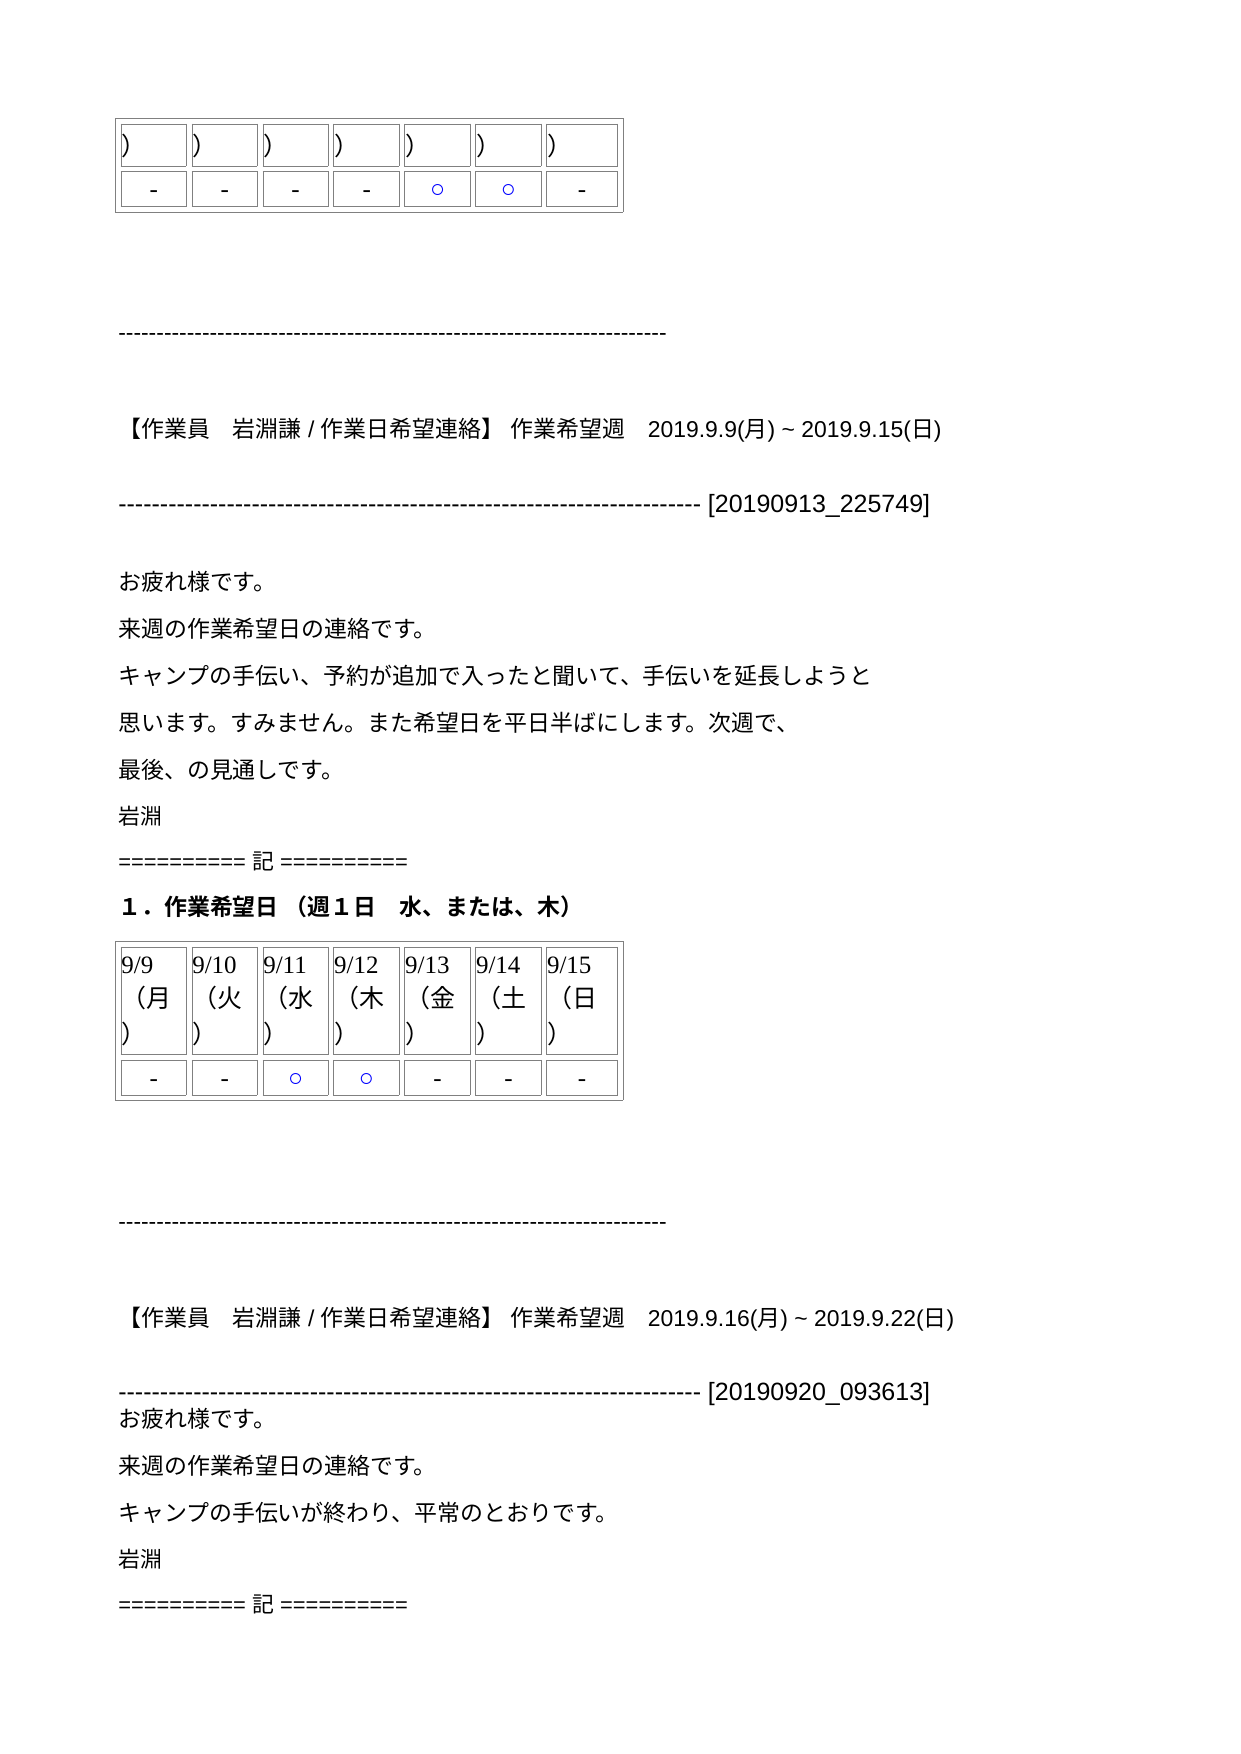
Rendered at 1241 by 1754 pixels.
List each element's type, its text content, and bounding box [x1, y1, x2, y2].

table_cell ○ [260, 1054, 331, 1095]
text ------------------------------------------------------------------------ [118, 319, 1122, 346]
table_cell - [264, 172, 328, 206]
text 【作業員 岩淵謙 / 作業日希望連絡】 作業希望週 2019.9.16(月) ~ 2019.9.22(日) [118, 1305, 1122, 1331]
text 来週の作業希望日の連絡です。 [118, 1453, 1122, 1479]
table_cell - [331, 166, 402, 206]
table_cell - [189, 1054, 260, 1095]
table_header 9/13（金） [402, 942, 473, 1054]
text 【作業員 岩淵謙 / 作業日希望連絡】 作業希望週 2019.9.9(月) ~ 2019.9.15(日) [118, 416, 1122, 443]
table_cell ○ [331, 1054, 402, 1095]
table_header 9/12（木） [331, 942, 402, 1054]
table_header 9/10（火） [189, 942, 260, 1054]
table_header ） [544, 119, 620, 166]
table_cell - [402, 1054, 473, 1095]
table_cell - [476, 1061, 541, 1095]
table_header ） [260, 119, 331, 166]
table_header 9/14（土） [473, 942, 544, 1054]
text 岩淵 [118, 1547, 1122, 1572]
text １．作業希望日 （週１日 水、または、木） [118, 894, 1122, 921]
text ========== 記 ========== [118, 1592, 1122, 1617]
text ---------------------------------------------------------------------- [20190913_225749] [118, 488, 1122, 517]
table_header ） [118, 119, 189, 166]
table_cell - [334, 172, 399, 206]
table_cell - [547, 1061, 617, 1095]
text ========== 記 ========== [118, 849, 1122, 874]
table_header ） [331, 119, 402, 166]
table_header ） [473, 119, 544, 166]
text お疲れ様です。 [118, 1406, 1122, 1432]
table_cell - [260, 166, 331, 206]
table_cell - [122, 172, 186, 206]
text ------------------------------------------------------------------------ [118, 1208, 1122, 1234]
text 来週の作業希望日の連絡です。 [118, 616, 1122, 642]
table_cell - [118, 1054, 189, 1095]
table_header 9/9（月） [118, 942, 189, 1054]
table_cell - [193, 172, 257, 206]
text キャンプの手伝いが終わり、平常のとおりです。 [118, 1500, 1122, 1526]
table_cell - [544, 166, 620, 206]
table_cell - [405, 1061, 470, 1095]
table_cell - [544, 1054, 620, 1095]
text 最後、の見通しです。 [118, 757, 1122, 783]
table_cell ○ [402, 166, 473, 206]
table_cell - [122, 1061, 186, 1095]
text ---------------------------------------------------------------------- [20190920_093613] [118, 1377, 1122, 1406]
table_header 9/15（日） [544, 942, 620, 1054]
table_header ） [402, 119, 473, 166]
table_header 9/11（水） [260, 942, 331, 1054]
table_cell ○ [473, 166, 544, 206]
text 岩淵 [118, 804, 1122, 829]
text キャンプの手伝い、予約が追加で入ったと聞いて、手伝いを延長しようと [118, 663, 1122, 689]
text 思います。すみません。また希望日を平日半ばにします。次週で、 [118, 710, 1122, 736]
table_cell - [547, 172, 617, 206]
table_cell - [473, 1054, 544, 1095]
table_header ） [189, 119, 260, 166]
table_cell - [189, 166, 260, 206]
table_cell - [193, 1061, 257, 1095]
table_cell - [118, 166, 189, 206]
text お疲れ様です。 [118, 569, 1122, 595]
